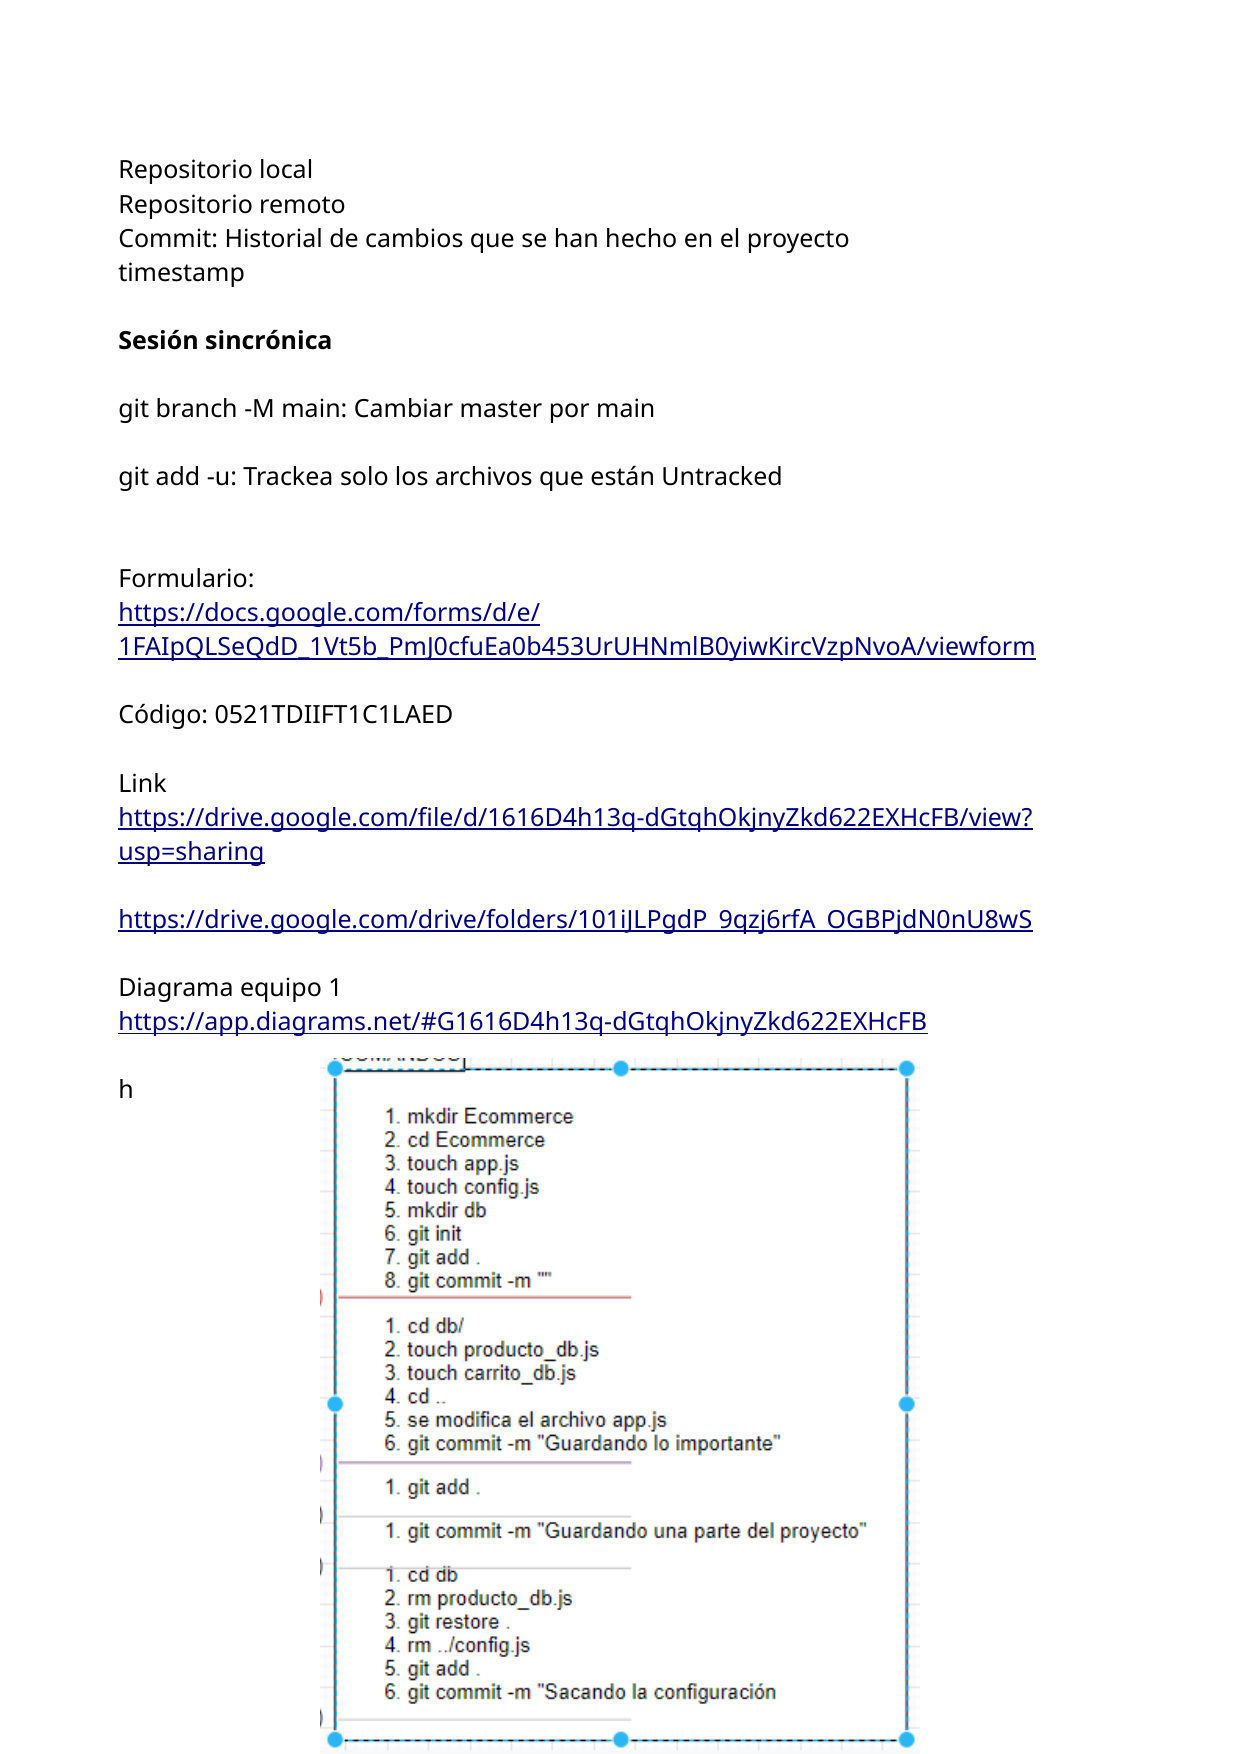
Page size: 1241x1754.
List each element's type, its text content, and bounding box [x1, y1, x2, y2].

text h [118, 1072, 320, 1106]
text Repositorio remoto [118, 186, 1122, 220]
text Commit: Historial de cambios que se han hecho en el proyecto [118, 220, 1122, 254]
text https://docs.google.com/forms/d/e/1FAIpQLSeQdD_1Vt5b_PmJ0cfuEa0b453UrUHNmlB0yiwKircVzpNvoA/viewform [118, 595, 1122, 663]
text [920, 1072, 1122, 1106]
text git branch -M main: Cambiar master por main [118, 391, 1122, 425]
text Repositorio local [118, 152, 1122, 186]
text https://drive.google.com/drive/folders/101iJLPgdP_9qzj6rfA_OGBPjdN0nU8wS [118, 902, 1122, 936]
text Formulario: [118, 561, 1122, 595]
text Link [118, 765, 1122, 799]
text Diagrama equipo 1 [118, 970, 1122, 1004]
text timestamp [118, 254, 1122, 288]
text https://drive.google.com/file/d/1616D4h13q-dGtqhOkjnyZkd622EXHcFB/view?usp=sharing [118, 799, 1122, 867]
text Sesión sincrónica [118, 322, 1122, 357]
text git add -u: Trackea solo los archivos que están Untracked [118, 459, 1122, 493]
picture [320, 1058, 920, 1754]
text https://app.diagrams.net/#G1616D4h13q-dGtqhOkjnyZkd622EXHcFB [118, 1004, 1122, 1038]
text Código: 0521TDIIFT1C1LAED [118, 697, 1122, 731]
